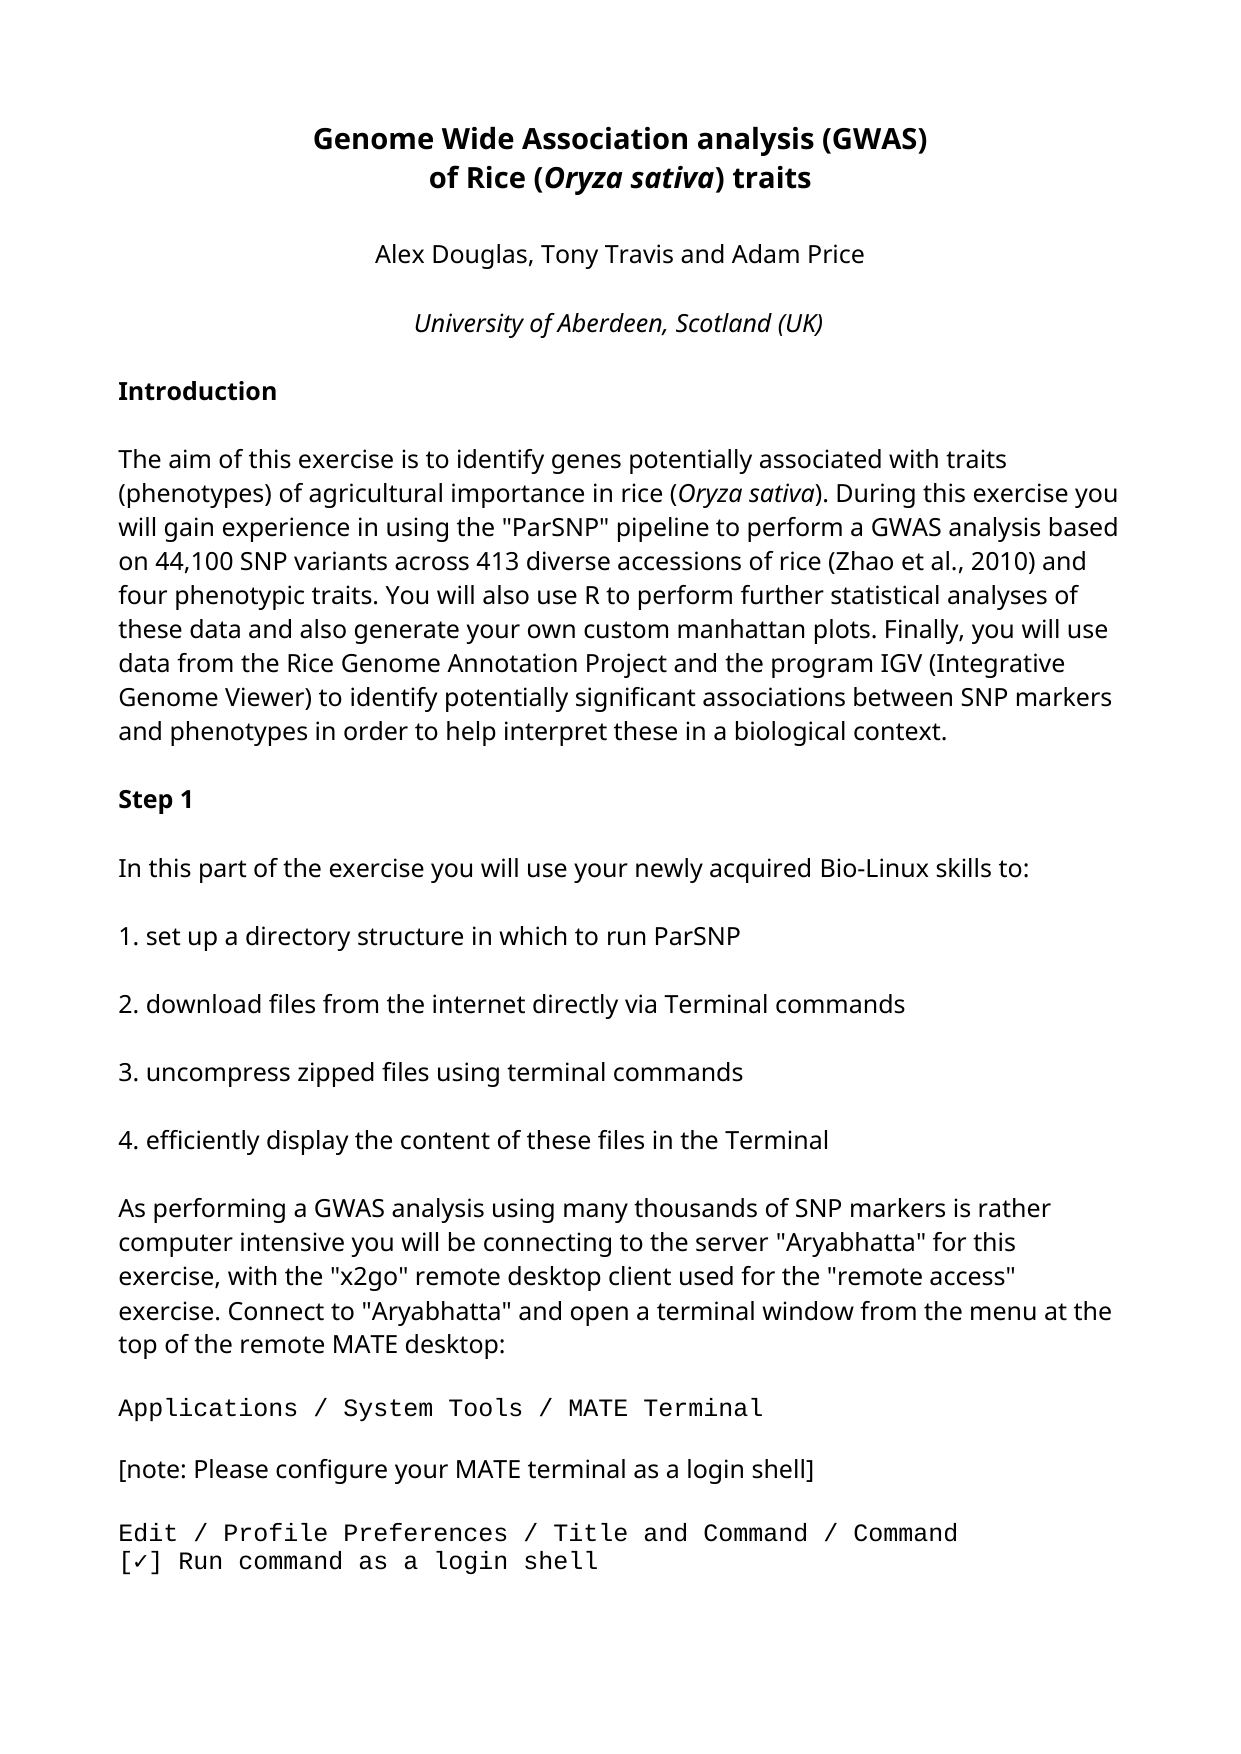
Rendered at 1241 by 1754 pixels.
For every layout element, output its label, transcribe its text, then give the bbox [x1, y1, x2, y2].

text 2. download files from the internet directly via Terminal commands [118, 987, 1122, 1021]
text [note: Please configure your MATE terminal as a login shell] [118, 1452, 1122, 1486]
text Alex Douglas, Tony Travis and Adam Price [118, 237, 1122, 271]
text University of Aberdeen, Scotland (UK) [118, 305, 1122, 339]
text Edit / Profile Preferences / Title and Command / Command [118, 1520, 1122, 1548]
text In this part of the exercise you will use your newly acquired Bio-Linux skills to: [118, 850, 1122, 884]
text 4. efficiently display the content of these files in the Terminal [118, 1123, 1122, 1157]
text Applications / System Tools / MATE Terminal [118, 1395, 1122, 1424]
text Introduction [118, 373, 1122, 407]
text Step 1 [118, 782, 1122, 816]
text 1. set up a directory structure in which to run ParSNP [118, 918, 1122, 952]
text Genome Wide Association analysis (GWAS) [118, 118, 1122, 158]
text of Rice (Oryza sativa) traits [118, 158, 1122, 197]
text As performing a GWAS analysis using many thousands of SNP markers is rather computer intensive you will be connecting to the server "Aryabhatta" for this exercise, with the "x2go" remote desktop client used for the "remote access" exercise. Connect to "Aryabhatta" and open a terminal window from the menu at the top of the remote MATE desktop: [118, 1191, 1122, 1361]
text [✓] Run command as a login shell [118, 1548, 1122, 1577]
text 3. uncompress zipped files using terminal commands [118, 1055, 1122, 1089]
text The aim of this exercise is to identify genes potentially associated with traits (phenotypes) of agricultural importance in rice (Oryza sativa). During this exercise you will gain experience in using the "ParSNP" pipeline to perform a GWAS analysis based on 44,100 SNP variants across 413 diverse accessions of rice (Zhao et al., 2010) and four phenotypic traits. You will also use R to perform further statistical analyses of these data and also generate your own custom manhattan plots. Finally, you will use data from the Rice Genome Annotation Project and the program IGV (Integrative Genome Viewer) to identify potentially significant associations between SNP markers and phenotypes in order to help interpret these in a biological context. [118, 442, 1122, 748]
